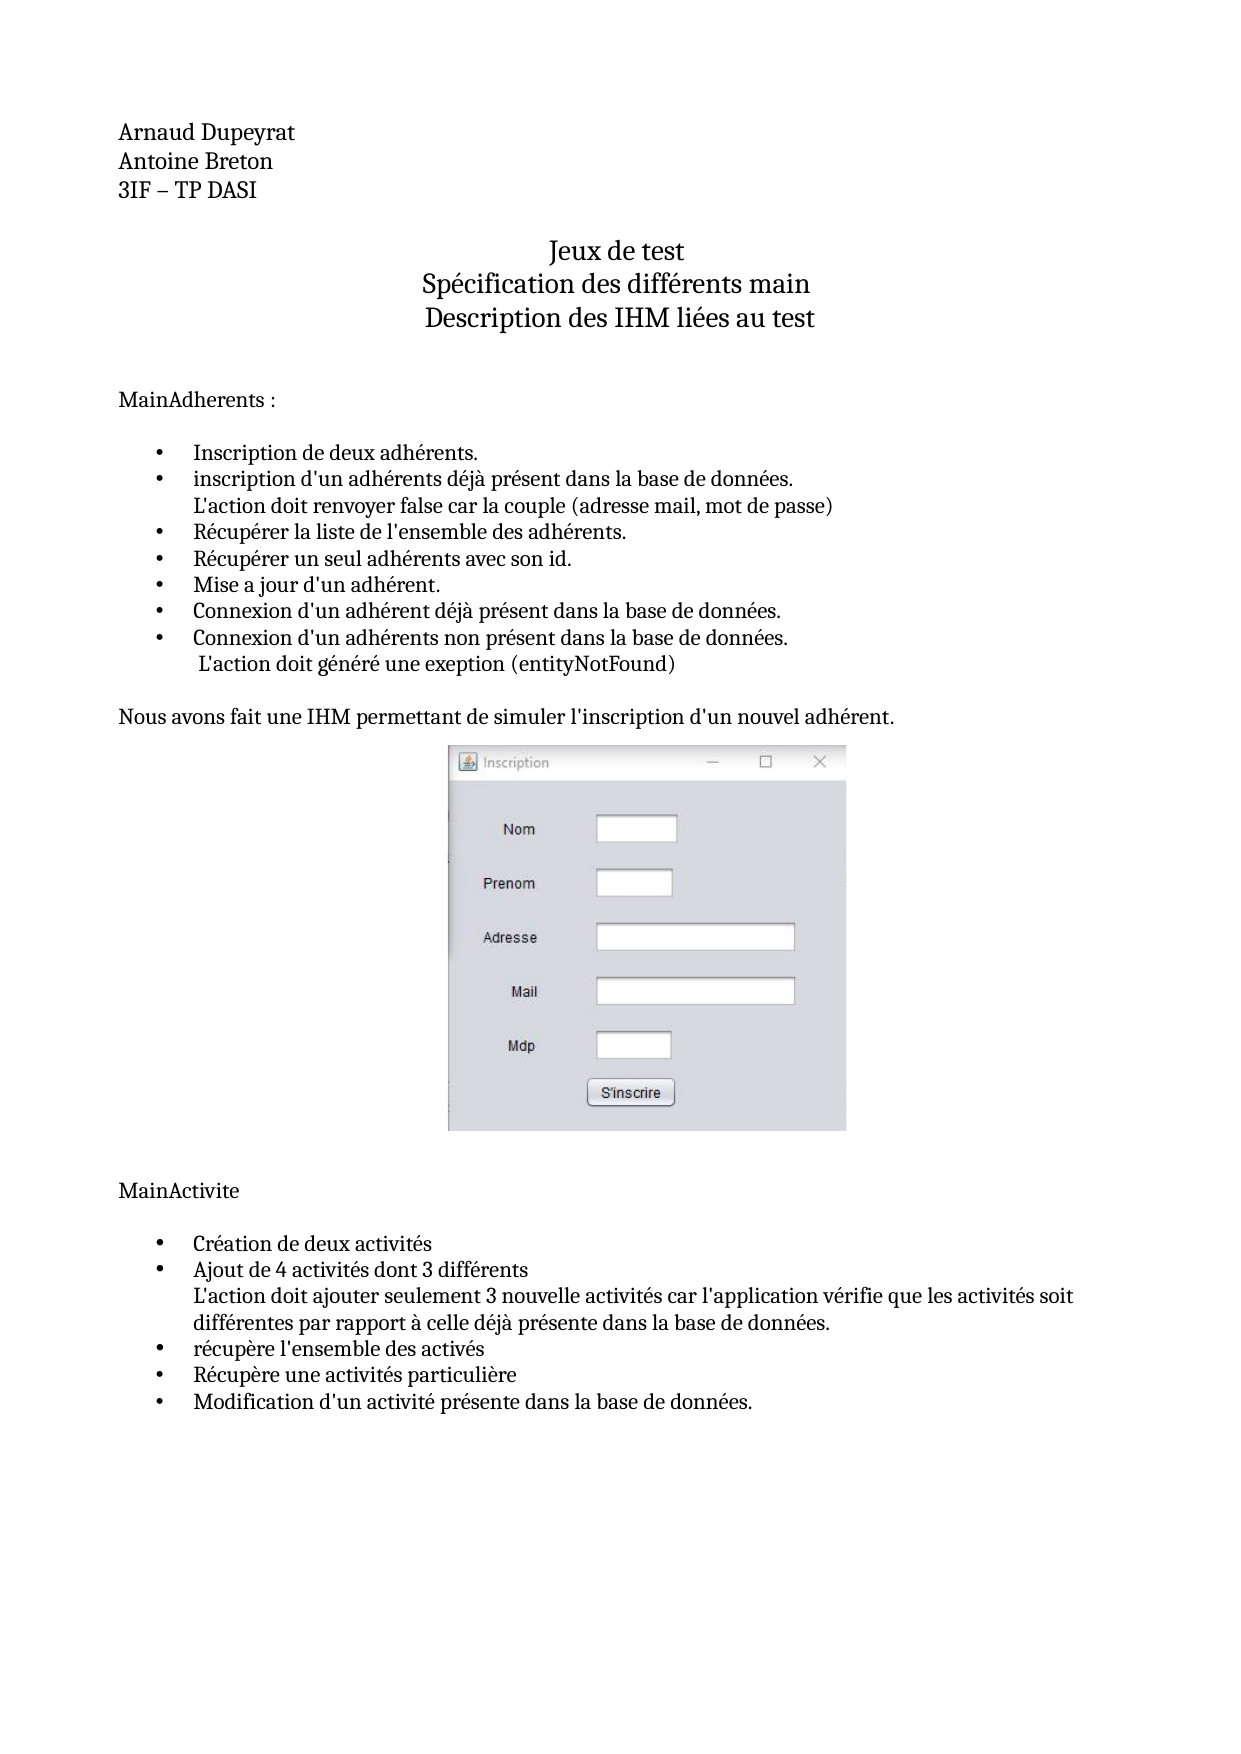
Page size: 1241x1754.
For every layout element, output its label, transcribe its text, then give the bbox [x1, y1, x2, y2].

list Récupère une activités particulière [156, 1362, 1122, 1389]
list Connexion d'un adhérent déjà présent dans la base de données. [156, 598, 1122, 624]
list inscription d'un adhérents déjà présent dans la base de données. [156, 466, 1122, 493]
list récupère l'ensemble des activés [156, 1336, 1122, 1362]
list L'action doit ajouter seulement 3 nouvelle activités car l'application vérifie que les activités soit différentes par rapport à celle déjà présente dans la base de données. [156, 1283, 1122, 1336]
list L'action doit renvoyer false car la couple (adresse mail, mot de passe) [156, 493, 1122, 519]
list Ajout de 4 activités dont 3 différents [156, 1257, 1122, 1283]
list Récupérer un seul adhérents avec son id. [156, 545, 1122, 572]
list Modification d'un activité présente dans la base de données. [156, 1389, 1122, 1415]
list Inscription de deux adhérents. [156, 440, 1122, 466]
text MainActivite [118, 1178, 1122, 1204]
list Mise a jour d'un adhérent. [156, 572, 1122, 598]
list Connexion d'un adhérents non présent dans la base de données. [156, 624, 1122, 651]
picture [447, 745, 847, 1131]
text Jeux de test Spécification des différents main [118, 234, 1122, 301]
text MainAdherents : [118, 387, 1122, 413]
list Création de deux activités [156, 1231, 1122, 1257]
text Description des IHM liées au test [118, 301, 1122, 334]
list Récupérer la liste de l'ensemble des adhérents. [156, 519, 1122, 545]
text Nous avons fait une IHM permettant de simuler l'inscription d'un nouvel adhérent. [118, 703, 1122, 730]
list L'action doit généré une exeption (entityNotFound) [156, 651, 1122, 677]
